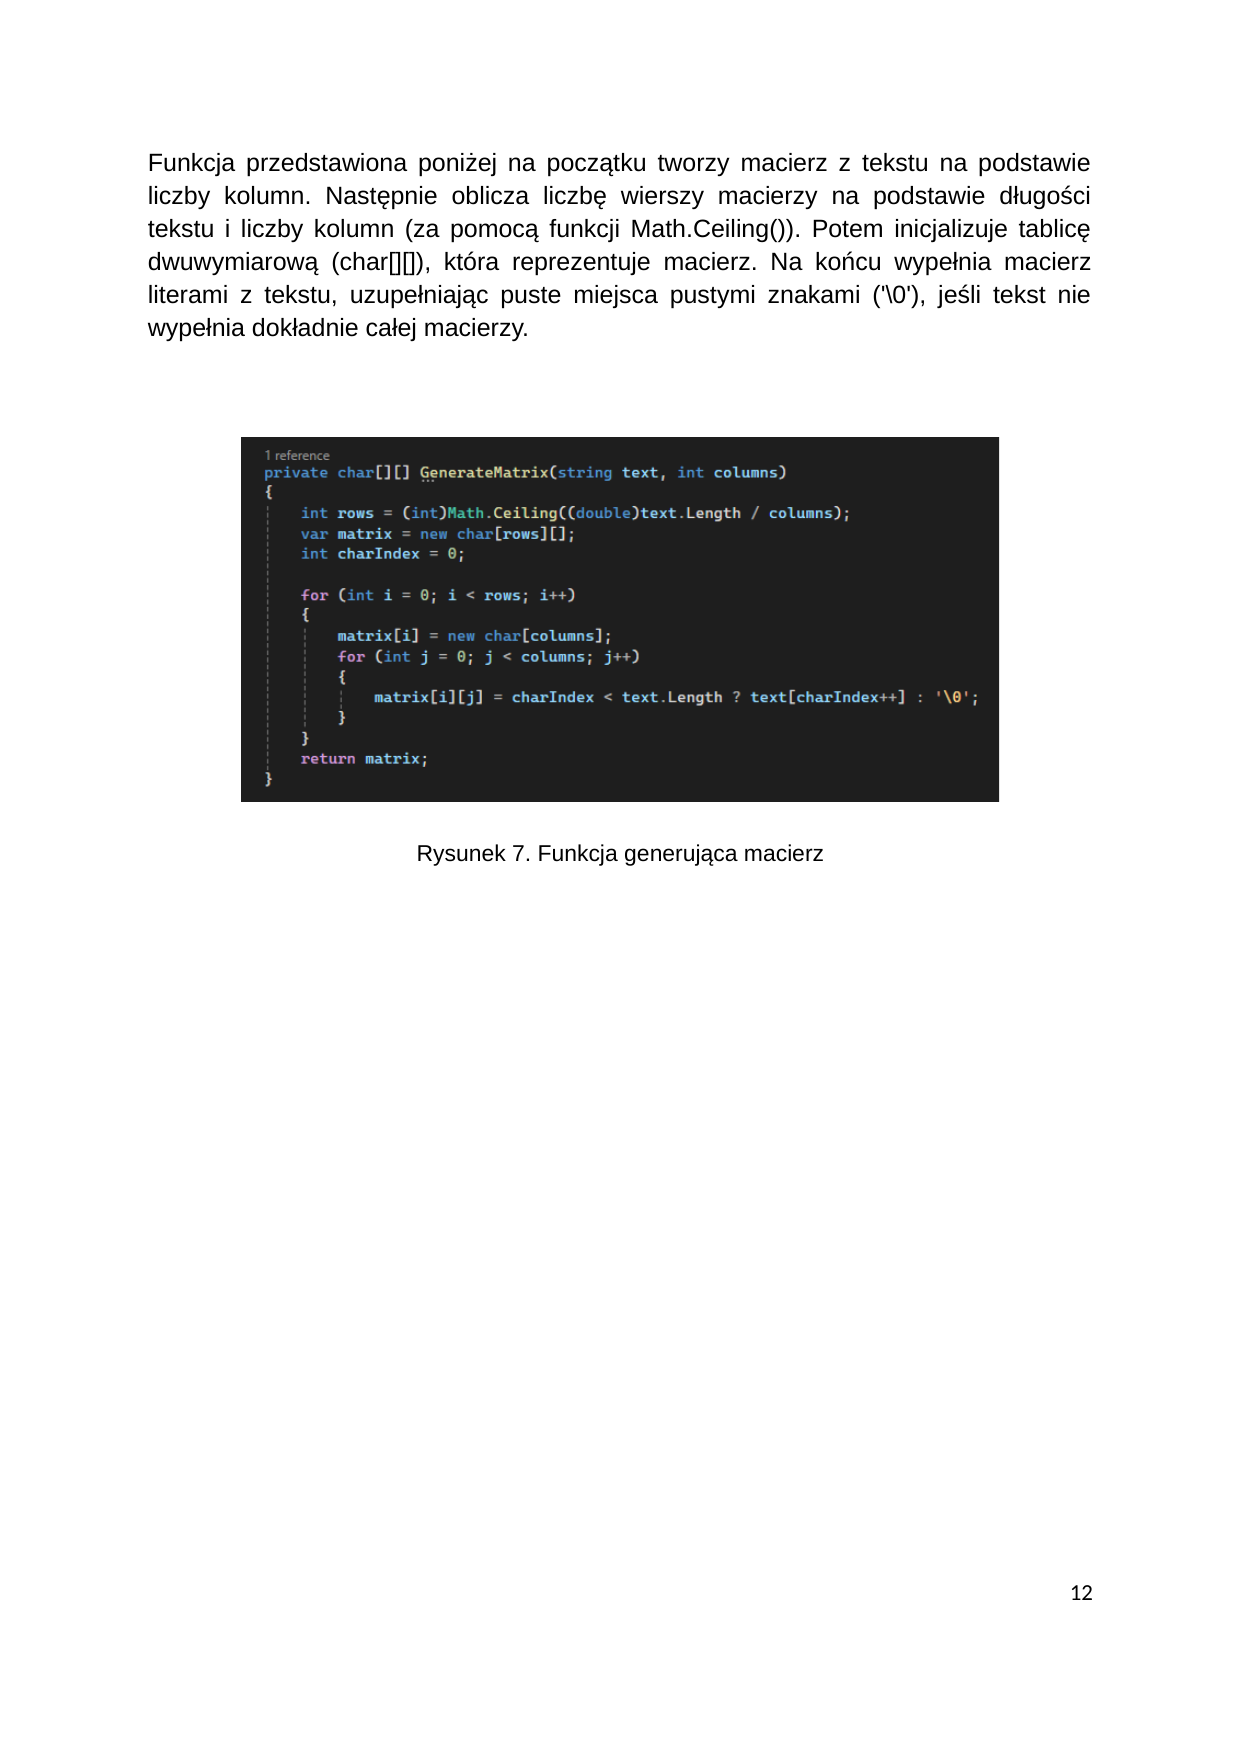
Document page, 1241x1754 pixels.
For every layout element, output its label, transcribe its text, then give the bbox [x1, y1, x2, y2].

text Rysunek 7. Funkcja generująca macierz [148, 438, 1093, 866]
text Funkcja przedstawiona poniżej na początku tworzy macierz z tekstu na podstawie liczby kolumn. Następnie oblicza liczbę wierszy macierzy na podstawie długości tekstu i liczby kolumn (za pomocą funkcji Math.Ceiling()). Potem inicjalizuje tablicę dwuwymiarową (char[][]), która reprezentuje macierz. Na końcu wypełnia macierz literami z tekstu, uzupełniając puste miejsca pustymi znakami ('\0'), jeśli tekst nie wypełnia dokładnie całej macierzy. [148, 148, 1093, 341]
picture [241, 437, 1000, 802]
